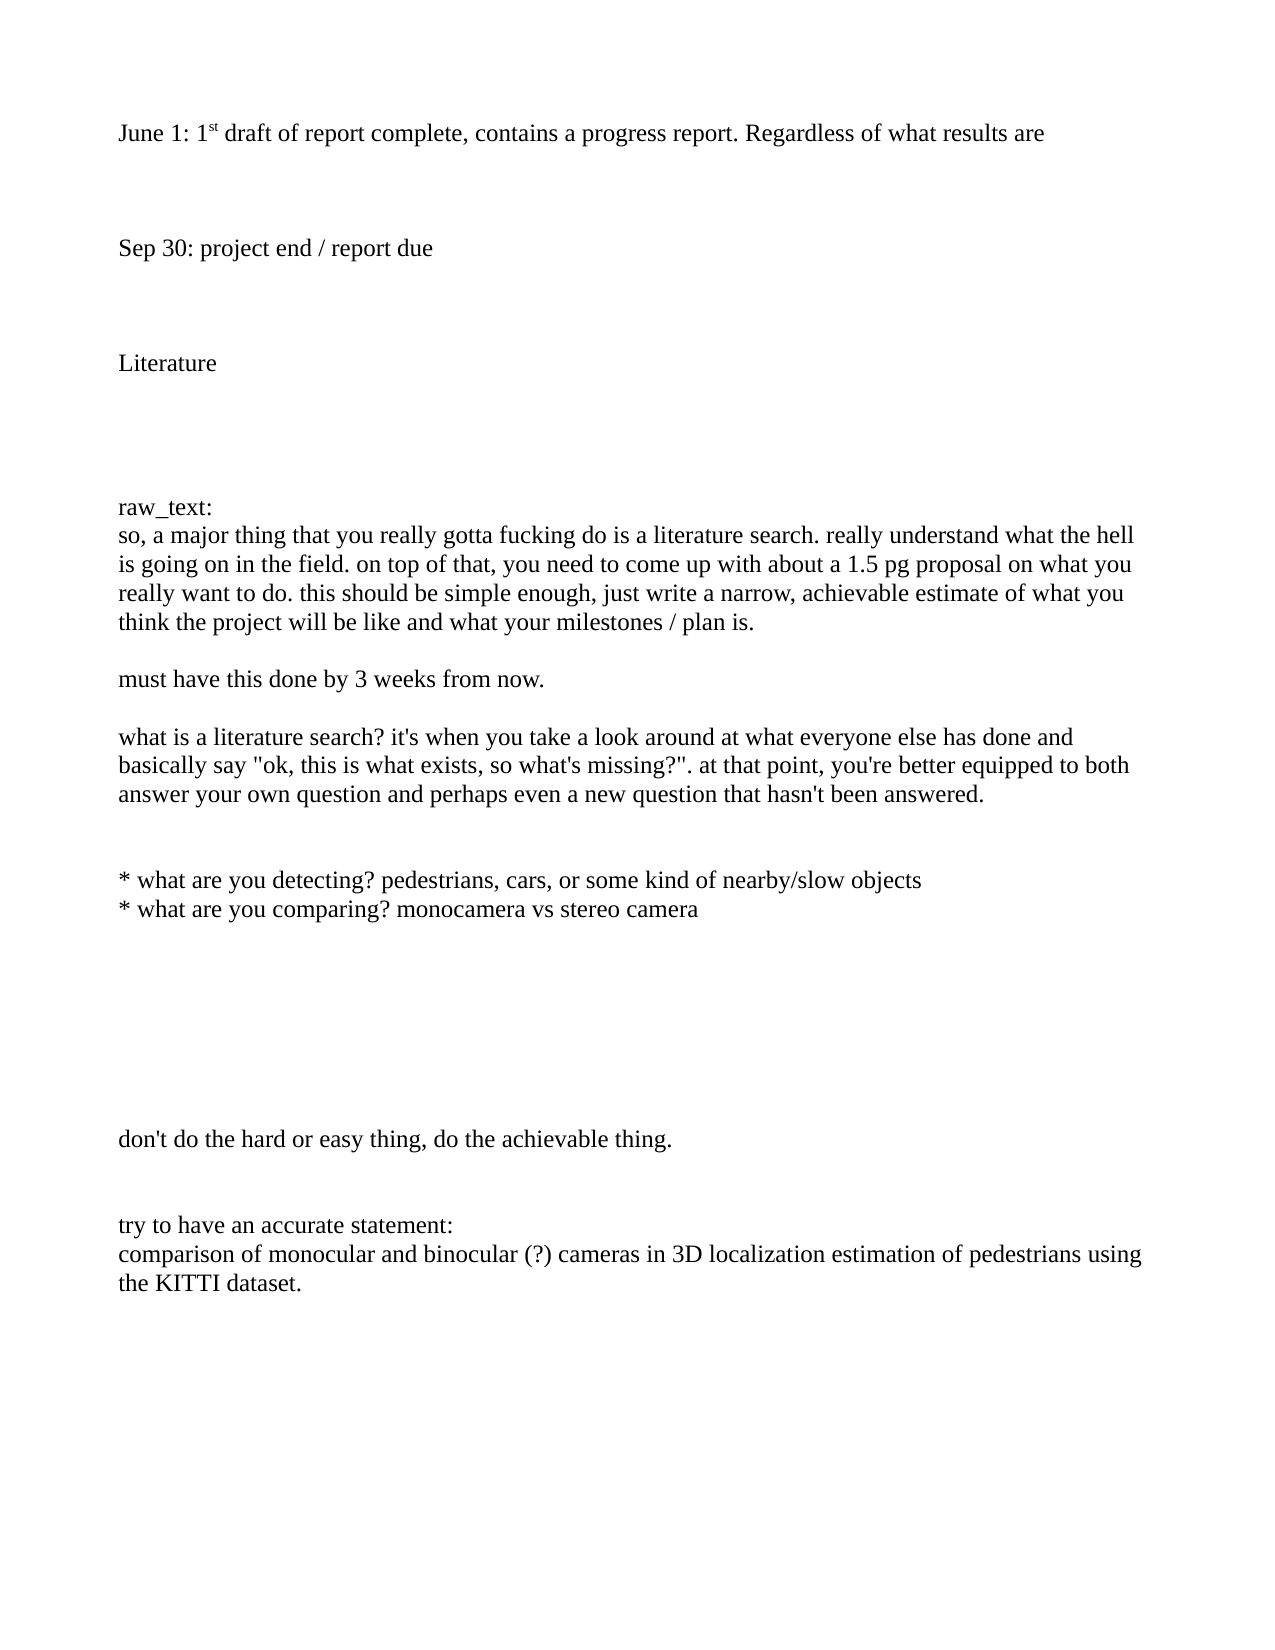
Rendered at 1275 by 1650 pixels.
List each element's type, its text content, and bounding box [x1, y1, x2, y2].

text Literature [118, 348, 1157, 377]
text what is a literature search? it's when you take a look around at what everyone else has done and basically say "ok, this is what exists, so what's missing?". at that point, you're better equipped to both answer your own question and perhaps even a new question that hasn't been answered. [118, 722, 1157, 808]
text raw_text: [118, 492, 1157, 521]
text must have this done by 3 weeks from now. [118, 664, 1157, 693]
text Sep 30: project end / report due [118, 233, 1157, 262]
text June 1: 1st draft of report complete, contains a progress report. Regardless of what results are [118, 118, 1157, 147]
text * what are you detecting? pedestrians, cars, or some kind of nearby/slow objects [118, 866, 1157, 894]
text don't do the hard or easy thing, do the achievable thing. [118, 1124, 1157, 1153]
text try to have an accurate statement: [118, 1211, 1157, 1239]
text so, a major thing that you really gotta fucking do is a literature search. really understand what the hell is going on in the field. on top of that, you need to come up with about a 1.5 pg proposal on what you really want to do. this should be simple enough, just write a narrow, achievable estimate of what you think the project will be like and what your milestones / plan is. [118, 521, 1157, 636]
text comparison of monocular and binocular (?) cameras in 3D localization estimation of pedestrians using the KITTI dataset. [118, 1239, 1157, 1297]
text * what are you comparing? monocamera vs stereo camera [118, 894, 1157, 923]
